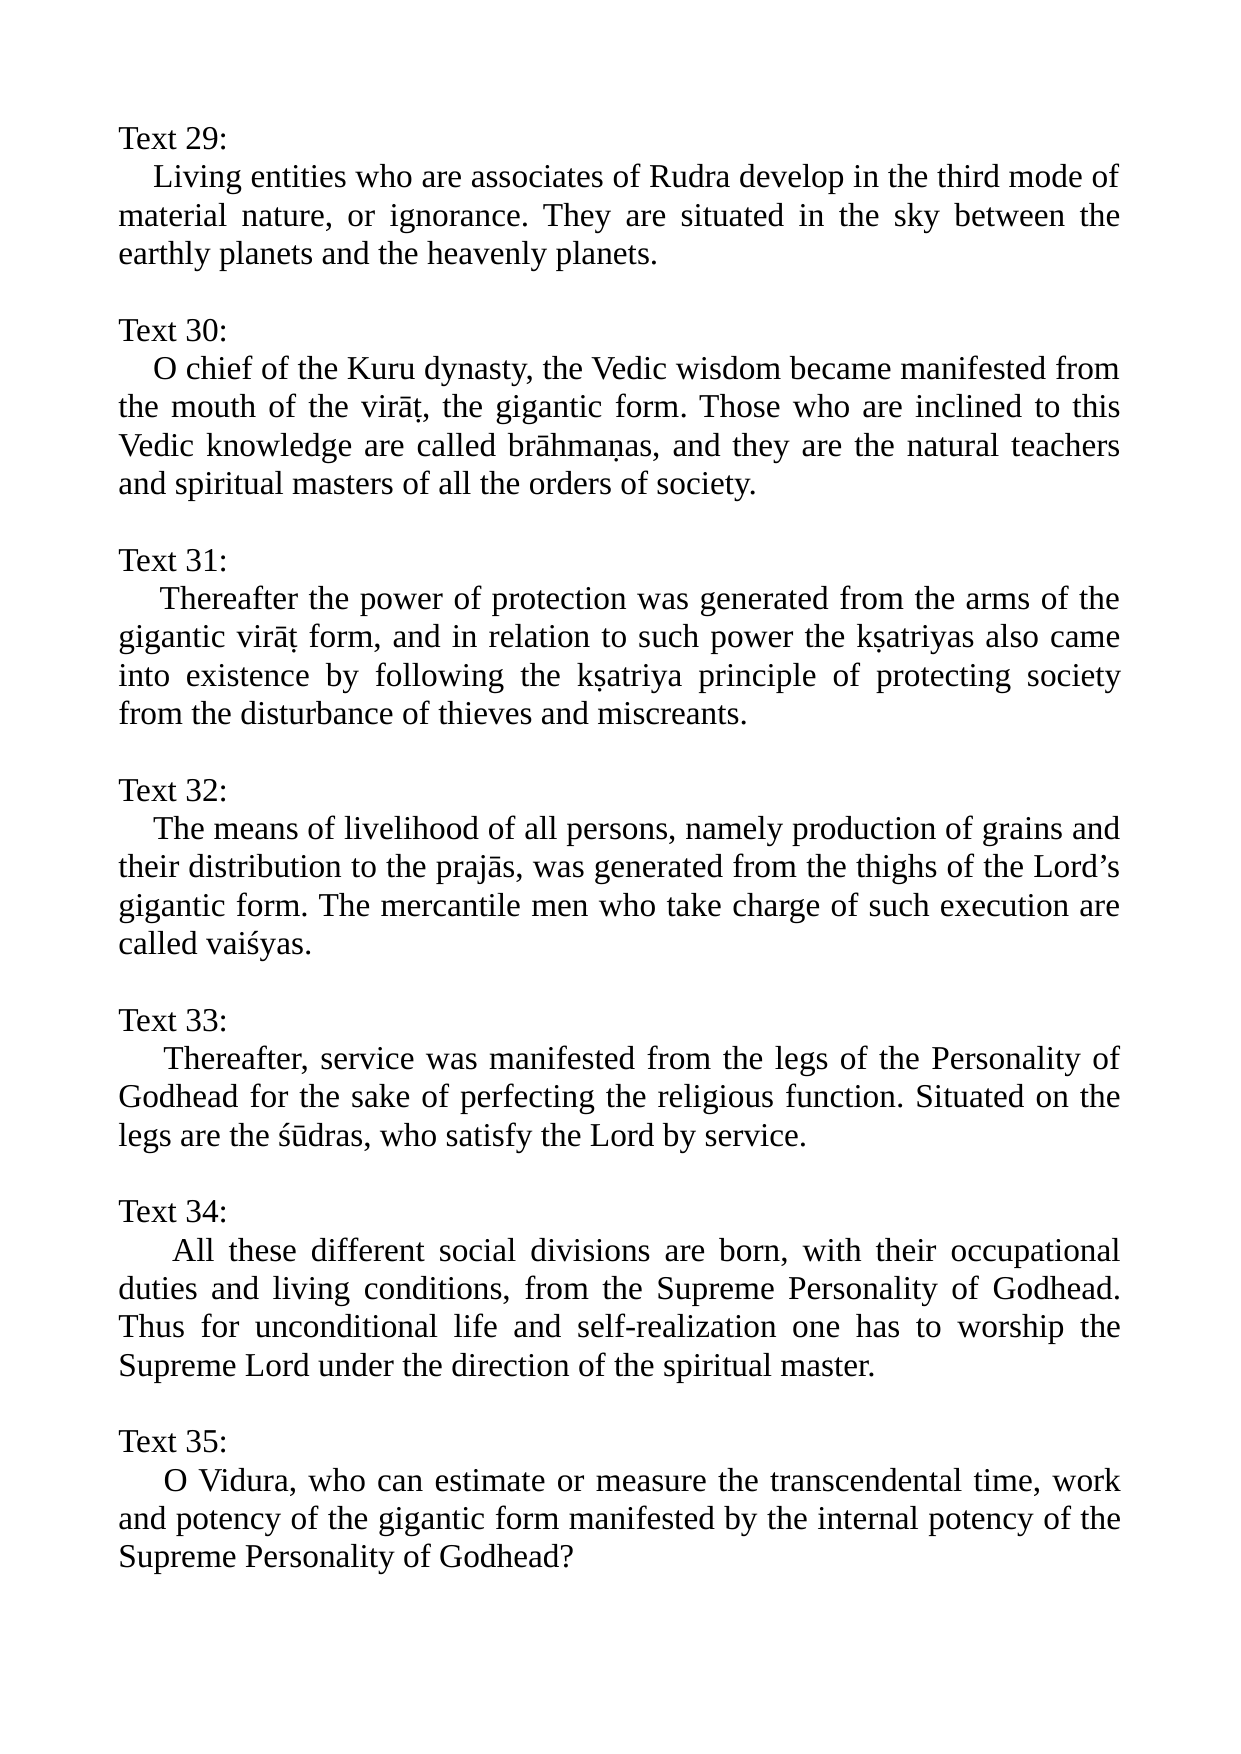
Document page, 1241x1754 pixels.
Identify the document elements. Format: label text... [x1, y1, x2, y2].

text All these different social divisions are born, with their occupational duties and living conditions, from the Supreme Personality of Godhead. Thus for unconditional life and self-realization one has to worship the Supreme Lord under the direction of the spiritual master. [118, 1230, 1122, 1383]
text Text 29: [118, 118, 1122, 156]
text Text 33: [118, 1000, 1122, 1038]
text Text 32: [118, 770, 1122, 808]
text Text 34: [118, 1191, 1122, 1230]
text Text 31: [118, 540, 1122, 578]
text Living entities who are associates of Rudra develop in the third mode of material nature, or ignorance. They are situated in the sky between the earthly planets and the heavenly planets. [118, 156, 1122, 271]
text Thereafter, service was manifested from the legs of the Personality of Godhead for the sake of perfecting the religious function. Situated on the legs are the śūdras, who satisfy the Lord by service. [118, 1038, 1122, 1153]
text Thereafter the power of protection was generated from the arms of the gigantic virāṭ form, and in relation to such power the kṣatriyas also came into existence by following the kṣatriya principle of protecting society from the disturbance of thieves and miscreants. [118, 578, 1122, 731]
text O chief of the Kuru dynasty, the Vedic wisdom became manifested from the mouth of the virāṭ, the gigantic form. Those who are inclined to this Vedic knowledge are called brāhmaṇas, and they are the natural teachers and spiritual masters of all the orders of society. [118, 348, 1122, 501]
text The means of livelihood of all persons, namely production of grains and their distribution to the prajās, was generated from the thighs of the Lord’s gigantic form. The mercantile men who take charge of such execution are called vaiśyas. [118, 808, 1122, 961]
text Text 30: [118, 310, 1122, 348]
text Text 35: [118, 1421, 1122, 1460]
text O Vidura, who can estimate or measure the transcendental time, work and potency of the gigantic form manifested by the internal potency of the Supreme Personality of Godhead? [118, 1460, 1122, 1575]
